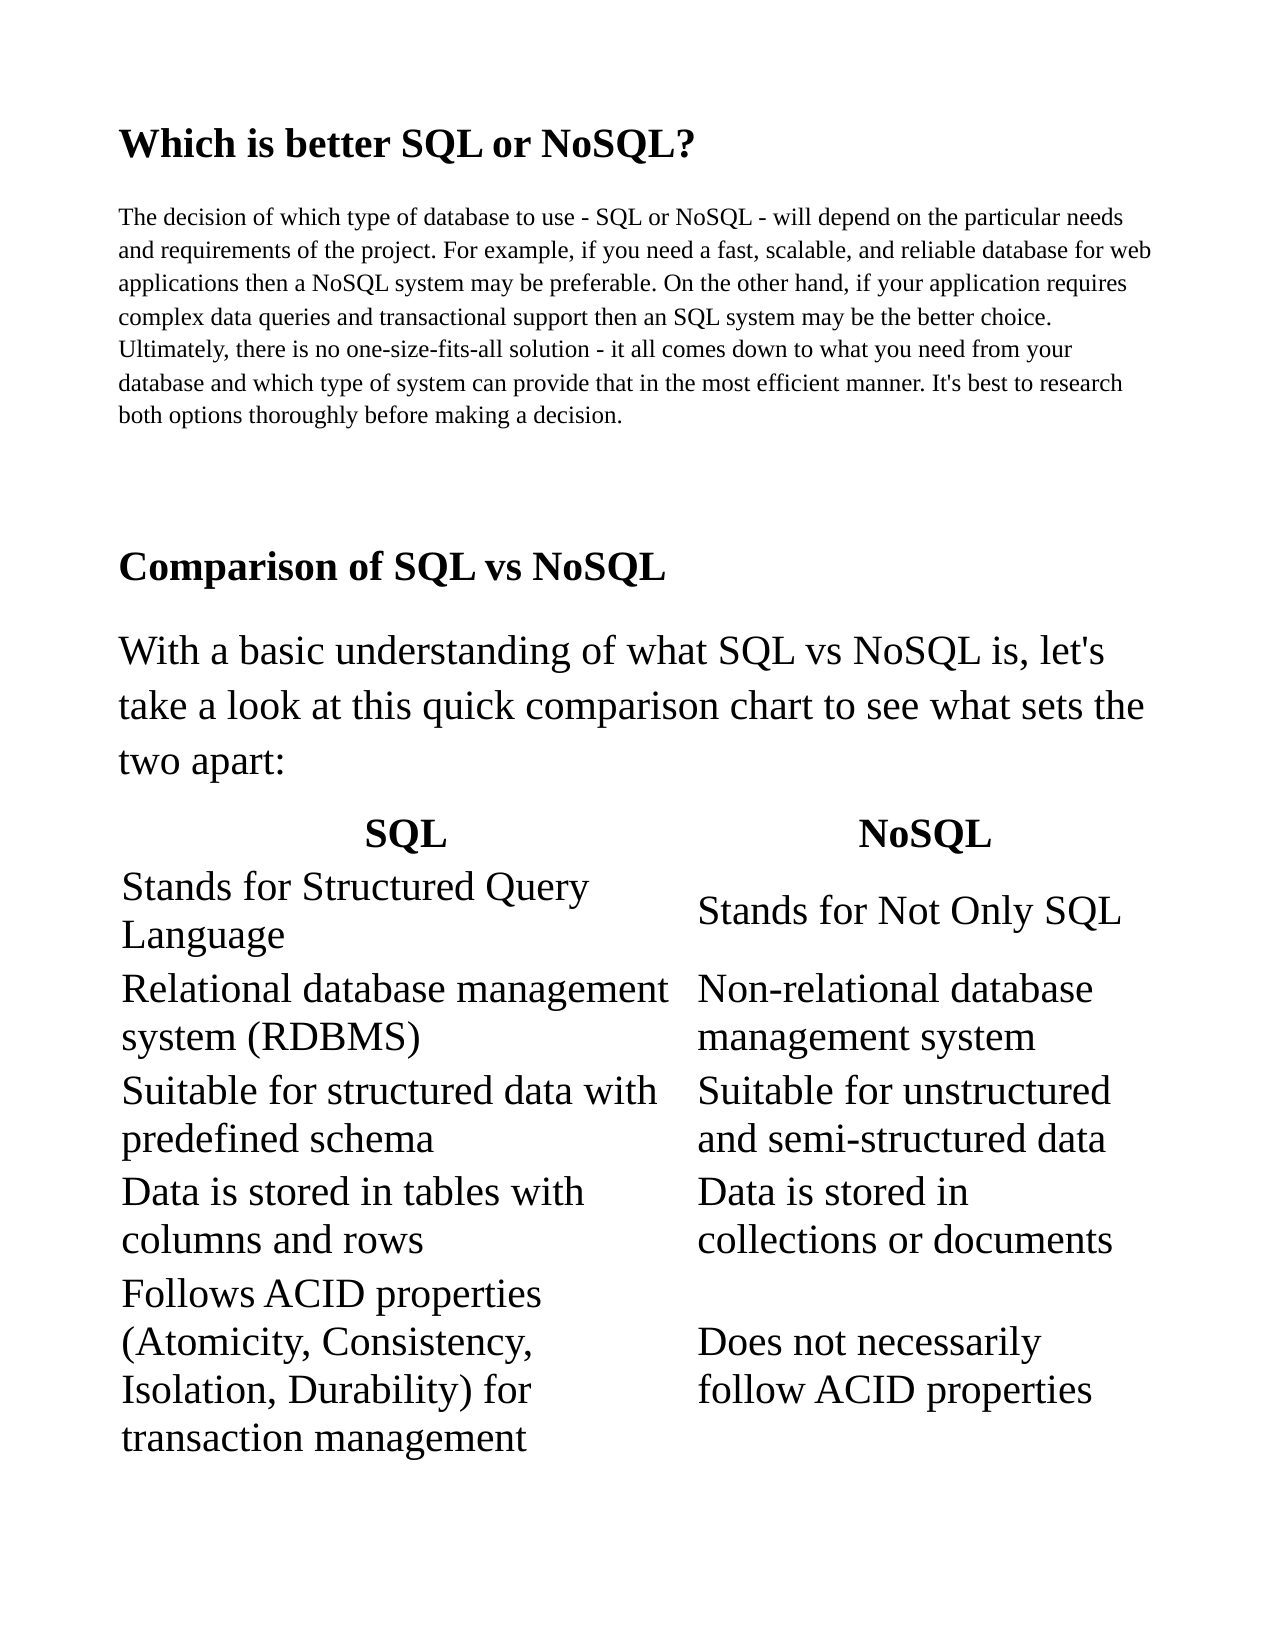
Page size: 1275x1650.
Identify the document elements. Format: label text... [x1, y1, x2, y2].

table_cell Data is stored in tables with columns and rows [118, 1164, 694, 1266]
table_cell [694, 1463, 1157, 1517]
table_cell Stands for Not Only SQL [694, 859, 1157, 961]
text The decision of which type of database to use - SQL or NoSQL - will depend on the particular needs and requirements of the project. For example, if you need a fast, scalable, and reliable database for web applications then a NoSQL system may be preferable. On the other hand, if your application requires complex data queries and transactional support then an SQL system may be the better choice. Ultimately, there is no one-size-fits-all solution - it all comes down to what you need from your database and which type of system can provide that in the most efficient manner. It's best to research both options thoroughly before making a decision. [118, 202, 1157, 429]
table_cell Stands for Structured Query Language [118, 859, 694, 961]
subtitle Comparison of SQL vs NoSQL [118, 541, 1157, 589]
table_cell Suitable for unstructured and semi-structured data [694, 1062, 1157, 1164]
table_cell Data is stored in collections or documents [694, 1164, 1157, 1266]
table_cell Relational database management system (RDBMS) [118, 961, 694, 1062]
table_header SQL [118, 805, 694, 859]
table_cell Follows ACID properties (Atomicity, Consistency, Isolation, Durability) for transaction management [118, 1266, 694, 1463]
table_cell Non-relational database management system [694, 961, 1157, 1062]
table_cell Does not necessarily follow ACID properties [694, 1266, 1157, 1463]
text With a basic understanding of what SQL vs NoSQL is, let's take a look at this quick comparison chart to see what sets the two apart: [118, 625, 1157, 783]
table_cell [118, 1463, 694, 1517]
table_cell Suitable for structured data with predefined schema [118, 1062, 694, 1164]
table_header NoSQL [694, 805, 1157, 859]
subtitle Which is better SQL or NoSQL? [118, 118, 1157, 166]
